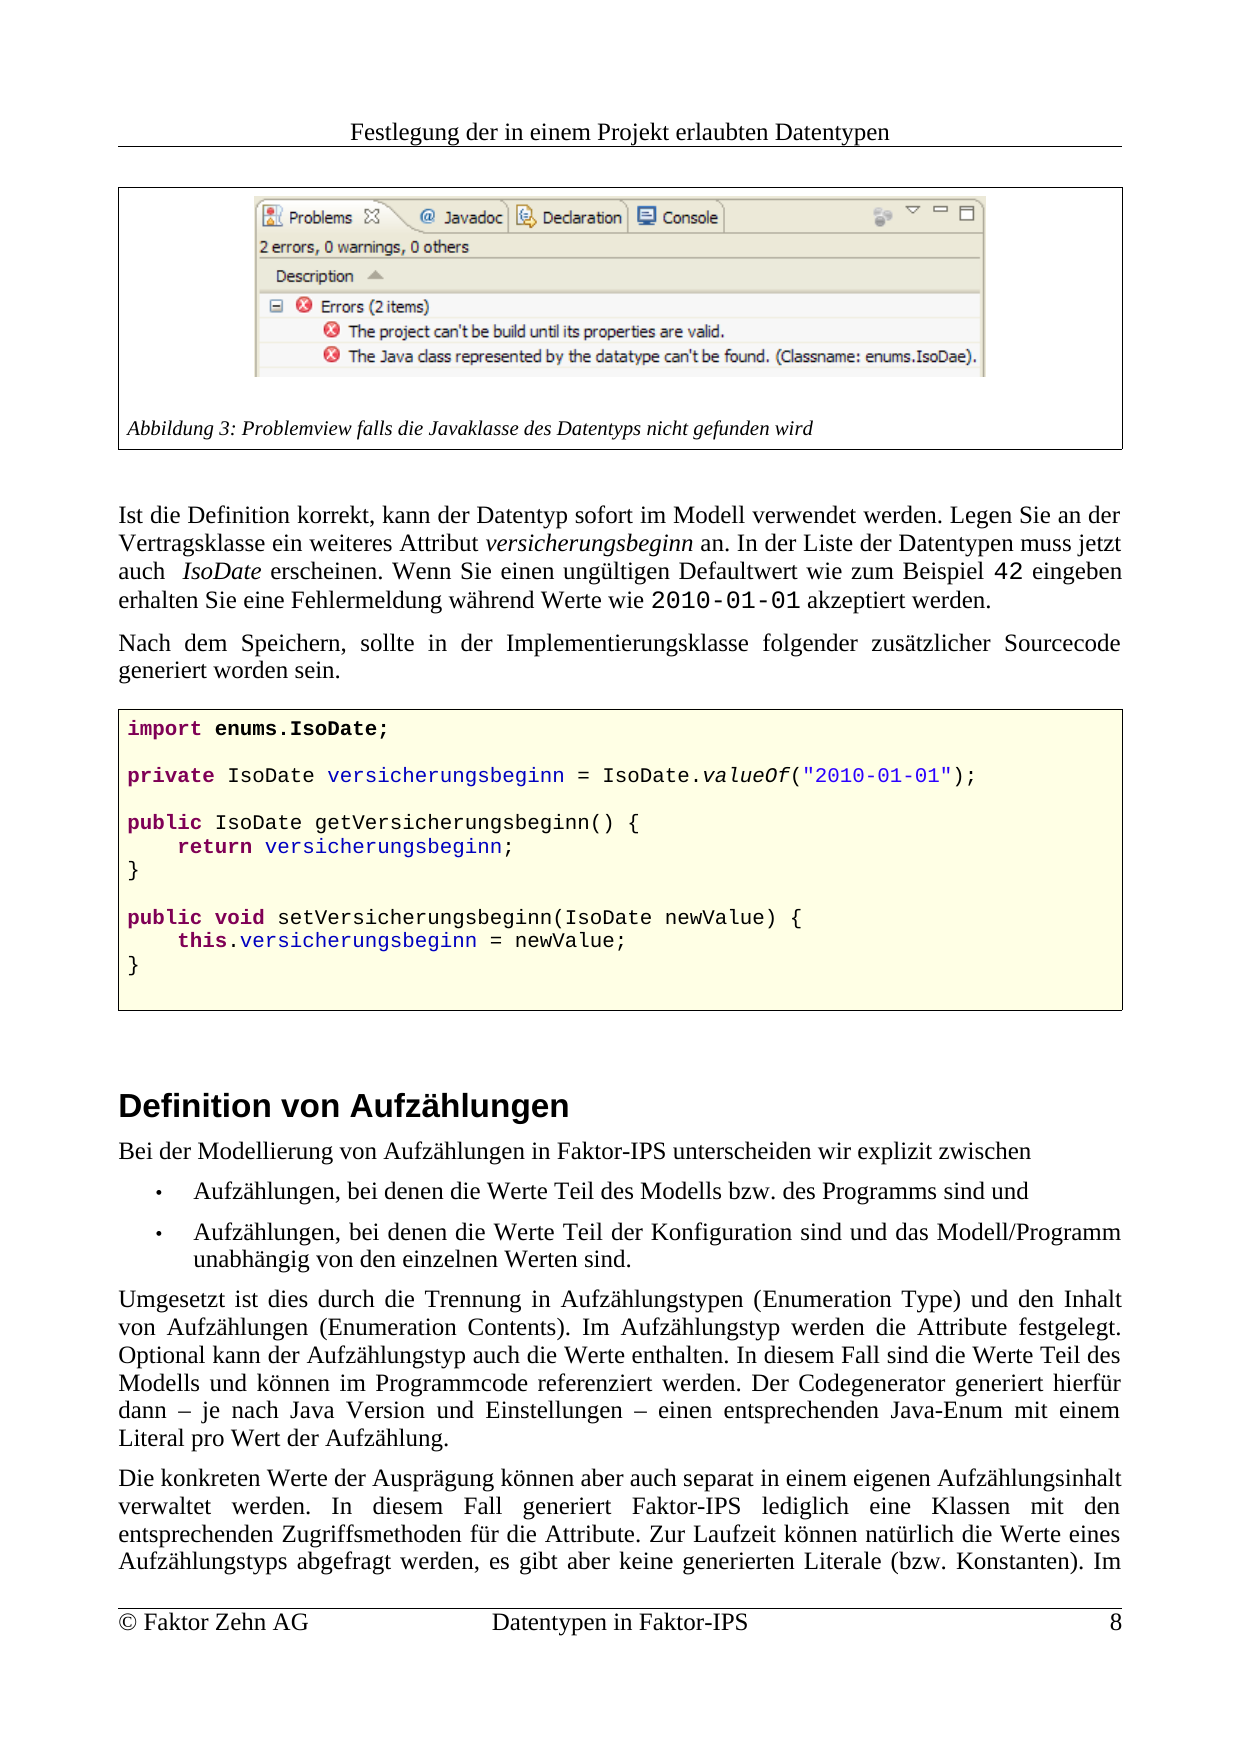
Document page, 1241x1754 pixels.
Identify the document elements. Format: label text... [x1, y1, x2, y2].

text } [127, 954, 1113, 978]
text private IsoDate versicherungsbeginn = IsoDate.valueOf("2010-01-01"); [127, 765, 1113, 788]
subtitle Definition von Aufzählungen [118, 1087, 1122, 1125]
text Umgesetzt ist dies durch die Trennung in Aufzählungstypen (Enumeration Type) und den Inhalt von Aufzählungen (Enumeration Contents). Im Aufzählungstyp werden die Attribute festgelegt. Optional kann der Aufzählungstyp auch die Werte enthalten. In diesem Fall sind die Werte Teil des Modells und können im Programmcode referenziert werden. Der Codegenerator generiert hierfür dann – je nach Java Version und Einstellungen – einen entsprechenden Java-Enum mit einem Literal pro Wert der Aufzählung. [118, 1286, 1122, 1452]
list Aufzählungen, bei denen die Werte Teil des Modells bzw. des Programms sind und [156, 1177, 1122, 1205]
picture [254, 196, 986, 377]
text Bei der Modellierung von Aufzählungen in Faktor-IPS unterscheiden wir explizit zwischen [118, 1137, 1122, 1165]
text Nach dem Speichern, sollte in der Implementierungsklasse folgender zusätzlicher Sourcecode generiert worden sein. [118, 629, 1122, 684]
text Abbildung 3: Problemview falls die Javaklasse des Datentyps nicht gefunden wird [127, 417, 1113, 440]
text Ist die Definition korrekt, kann der Datentyp sofort im Modell verwendet werden. Legen Sie an der Vertragsklasse ein weiteres Attribut versicherungsbeginn an. In der Liste der Datentypen muss jetzt auch IsoDate erscheinen. Wenn Sie einen ungültigen Defaultwert wie zum Beispiel 42 eingeben erhalten Sie eine Fehlermeldung während Werte wie 2010-01-01 akzeptiert werden. [118, 501, 1122, 616]
text return versicherungsbeginn; [127, 836, 1113, 859]
text } [127, 859, 1113, 883]
list Aufzählungen, bei denen die Werte Teil der Konfiguration sind und das Modell/Programm unabhängig von den einzelnen Werten sind. [156, 1218, 1122, 1273]
text public IsoDate getVersicherungsbeginn() { [127, 812, 1113, 836]
text public void setVersicherungsbeginn(IsoDate newValue) { [127, 907, 1113, 930]
text Die konkreten Werte der Ausprägung können aber auch separat in einem eigenen Aufzählungsinhalt verwaltet werden. In diesem Fall generiert Faktor-IPS lediglich eine Klassen mit den entsprechenden Zugriffsmethoden für die Attribute. Zur Laufzeit können natürlich die Werte eines Aufzählungstyps abgefragt werden, es gibt aber keine generierten Literale (bzw. Konstanten). Im [118, 1464, 1122, 1575]
text this.versicherungsbeginn = newValue; [127, 930, 1113, 954]
text import enums.IsoDate; [127, 718, 1113, 741]
